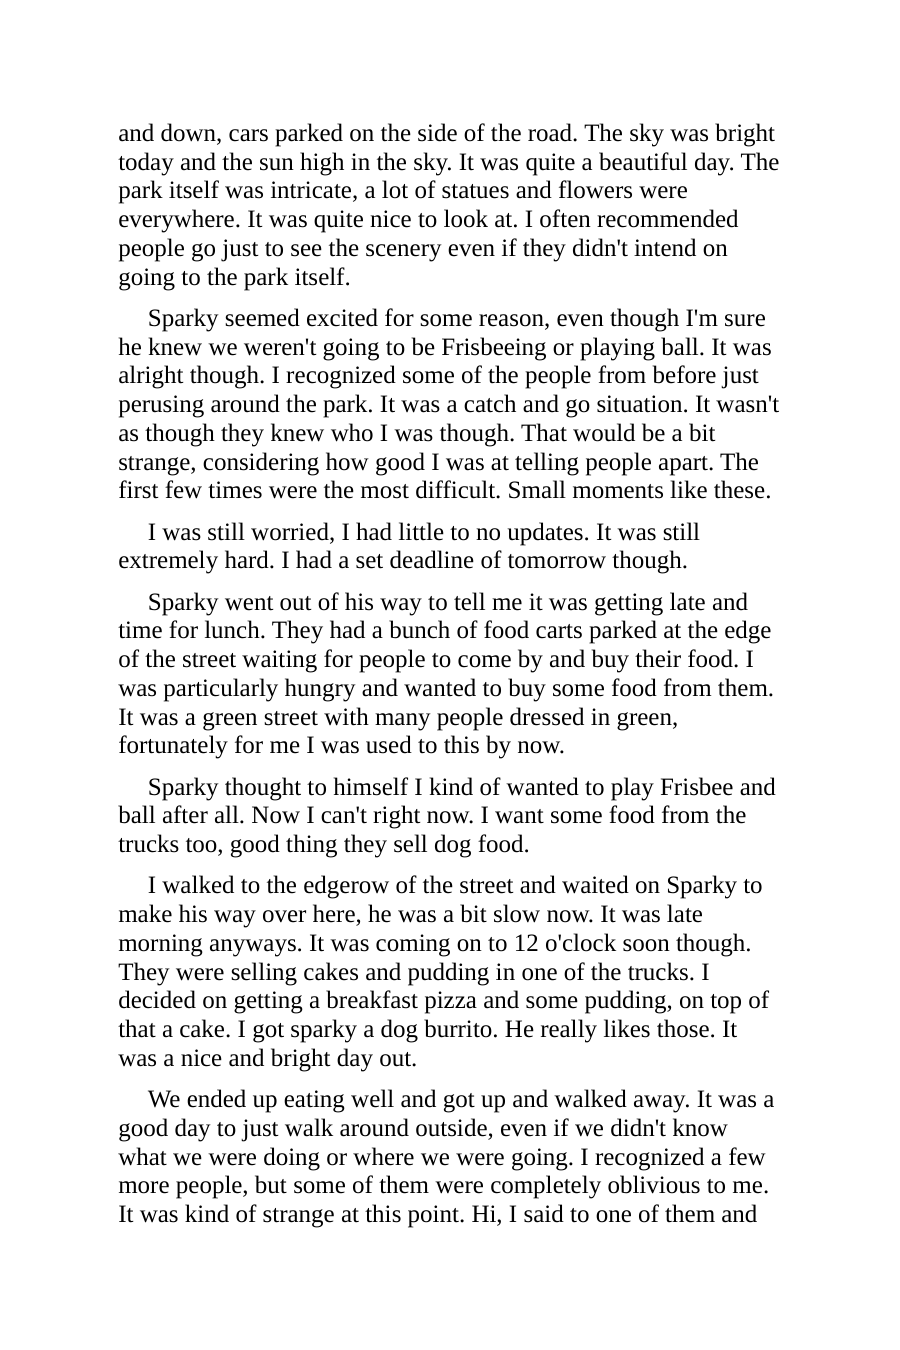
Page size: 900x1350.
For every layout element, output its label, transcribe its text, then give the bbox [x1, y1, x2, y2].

text Sparky went out of his way to tell me it was getting late and time for lunch. They had a bunch of food carts parked at the edge of the street waiting for people to come by and buy their food. I was particularly hungry and wanted to buy some food from them. It was a green street with many people dressed in green, fortunately for me I was used to this by now. [118, 587, 782, 759]
text Sparky thought to himself I kind of wanted to play Frisbee and ball after all. Now I can't right now. I want some food from the trucks too, good thing they sell dog food. [118, 772, 782, 858]
text I was still worried, I had little to no updates. It was still extremely hard. I had a set deadline of tomorrow though. [118, 517, 782, 574]
text and down, cars parked on the side of the road. The sky was bright today and the sun high in the sky. It was quite a beautiful day. The park itself was intricate, a lot of statues and flowers were everywhere. It was quite nice to look at. I often recommended people go just to see the scenery even if they didn't intend on going to the park itself. [118, 118, 782, 291]
text Sparky seemed excited for some reason, even though I'm sure he knew we weren't going to be Frisbeeing or playing ball. It was alright though. I recognized some of the people from before just perusing around the park. It was a catch and go situation. It wasn't as though they knew who I was though. That would be a bit strange, considering how good I was at telling people apart. The first few times were the most difficult. Small moments like these. [118, 303, 782, 504]
text I walked to the edgerow of the street and waited on Sparky to make his way over here, he was a bit slow now. It was late morning anyways. It was coming on to 12 o'clock soon though. They were selling cakes and pudding in one of the trucks. I decided on getting a breakfast pizza and some pudding, on top of that a cake. I got sparky a dog burrito. He really likes those. It was a nice and bright day out. [118, 871, 782, 1072]
text We ended up eating well and got up and walked away. It was a good day to just walk around outside, even if we didn't know what we were doing or where we were going. I recognized a few more people, but some of them were completely oblivious to me. It was kind of strange at this point. Hi, I said to one of them and [118, 1084, 782, 1228]
